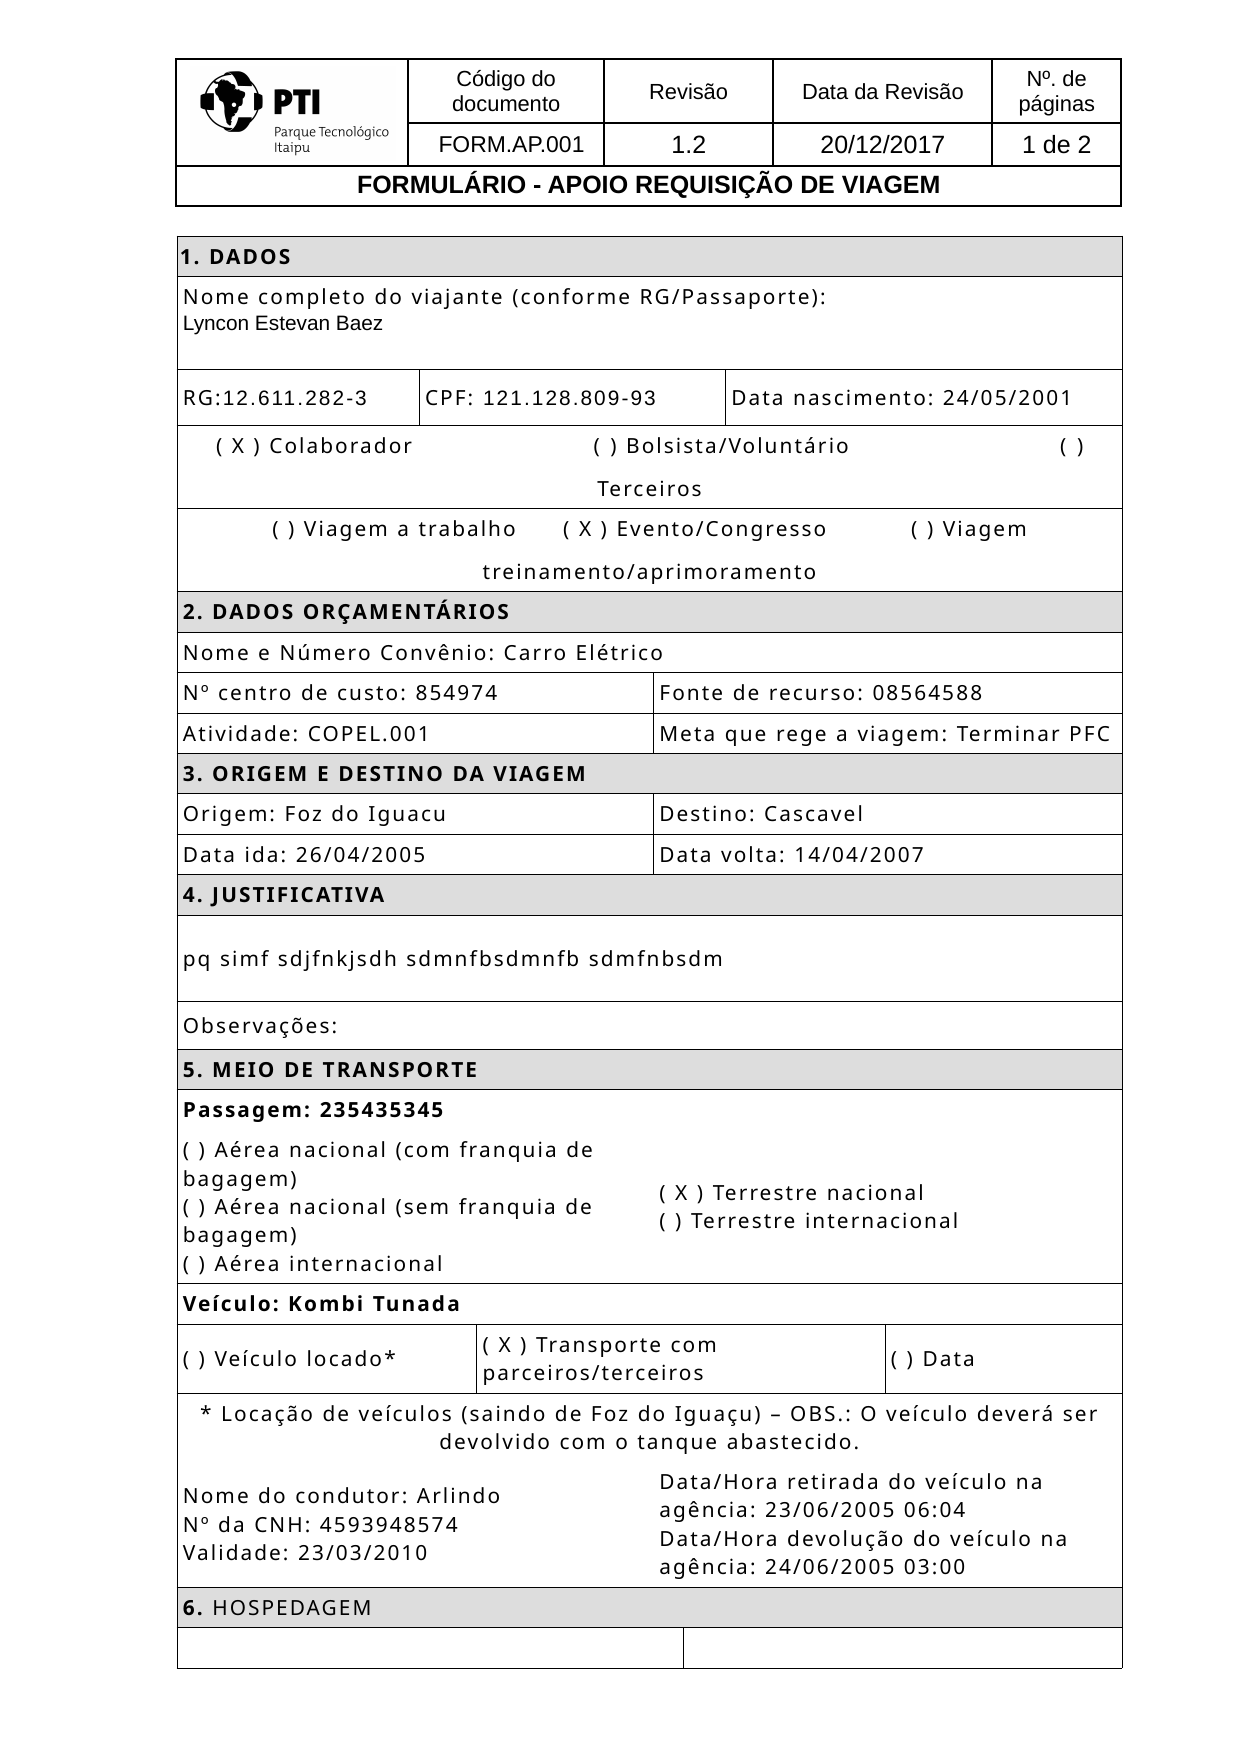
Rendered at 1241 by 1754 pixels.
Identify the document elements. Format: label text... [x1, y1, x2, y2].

table_cell 5. MEIO DE TRANSPORTE [178, 1050, 1122, 1089]
table_cell Origem: Foz do Iguacu [178, 794, 653, 834]
table_cell ( ) Veículo locado* [178, 1325, 476, 1392]
table_cell ( X ) Colaborador ( ) Bolsista/Voluntário ( ) Terceiros [178, 426, 1122, 508]
picture [189, 66, 396, 161]
table_cell RG:12.611.282-3 [178, 370, 419, 425]
table_cell Observações: alert("ola mundo"); [178, 1002, 1122, 1049]
table_cell Data ida: 26/04/2005 [178, 835, 653, 874]
table_cell Fonte de recurso: 08564588 [654, 673, 1122, 712]
table_cell ( ) Data [886, 1325, 1122, 1392]
table_cell Destino: Cascavel [654, 794, 1122, 834]
table_cell CPF: 121.128.809-93 [420, 370, 725, 425]
table_cell ( X ) Terrestre nacional ( ) Terrestre internacional [654, 1130, 1122, 1283]
table_header 1. DADOS [178, 237, 1122, 276]
table_cell Nome e Número Convênio: Carro Elétrico [178, 633, 1122, 672]
table_cell Meta que rege a viagem: Terminar PFC [654, 714, 1122, 753]
table_cell 6. HOSPEDAGEM [178, 1588, 1122, 1627]
table_cell 2. DADOS ORÇAMENTÁRIOS [178, 592, 1122, 632]
table_cell Passagem: 235435345 [178, 1090, 1122, 1129]
table_cell pq simf sdjfnkjsdh sdmnfbsdmnfb sdmfnbsdm [178, 916, 1122, 1001]
table_cell * Locação de veículos (saindo de Foz do Iguaçu) – OBS.: O veículo deverá ser devolvido com o tanque abastecido. [178, 1394, 1122, 1461]
table_cell Data volta: 14/04/2007 [654, 835, 1122, 874]
table_cell 4. JUSTIFICATIVA [178, 875, 1122, 915]
table_cell Veículo: Kombi Tunada [178, 1284, 1122, 1324]
table_cell [684, 1628, 1122, 1667]
table_cell Data nascimento: 24/05/2001 [726, 370, 1122, 425]
table_cell Nome completo do viajante (conforme RG/Passaporte): Lyncon Estevan Baez [178, 277, 1122, 369]
table_cell Atividade: COPEL.001 [178, 714, 653, 753]
table_cell [178, 1628, 683, 1667]
table_cell ( ) Aérea nacional (com franquia de bagagem) ( ) Aérea nacional (sem franquia de bagagem) ( ) Aérea internacional [178, 1130, 653, 1283]
table_cell ( X ) Transporte com parceiros/terceiros [477, 1325, 885, 1392]
table_cell Nome do condutor: Arlindo Nº da CNH: 4593948574 Validade: 23/03/2010 [178, 1461, 653, 1587]
table_cell Nº centro de custo: 854974 [178, 673, 653, 712]
table_cell Data/Hora retirada do veículo na agência: 23/06/2005 06:04 Data/Hora devolução do veículo na agência: 24/06/2005 03:00 [654, 1461, 1122, 1587]
table_cell 3. ORIGEM E DESTINO DA VIAGEM [178, 754, 1122, 793]
table_cell ( ) Viagem a trabalho ( X ) Evento/Congresso ( ) Viagem treinamento/aprimoramento [178, 509, 1122, 591]
